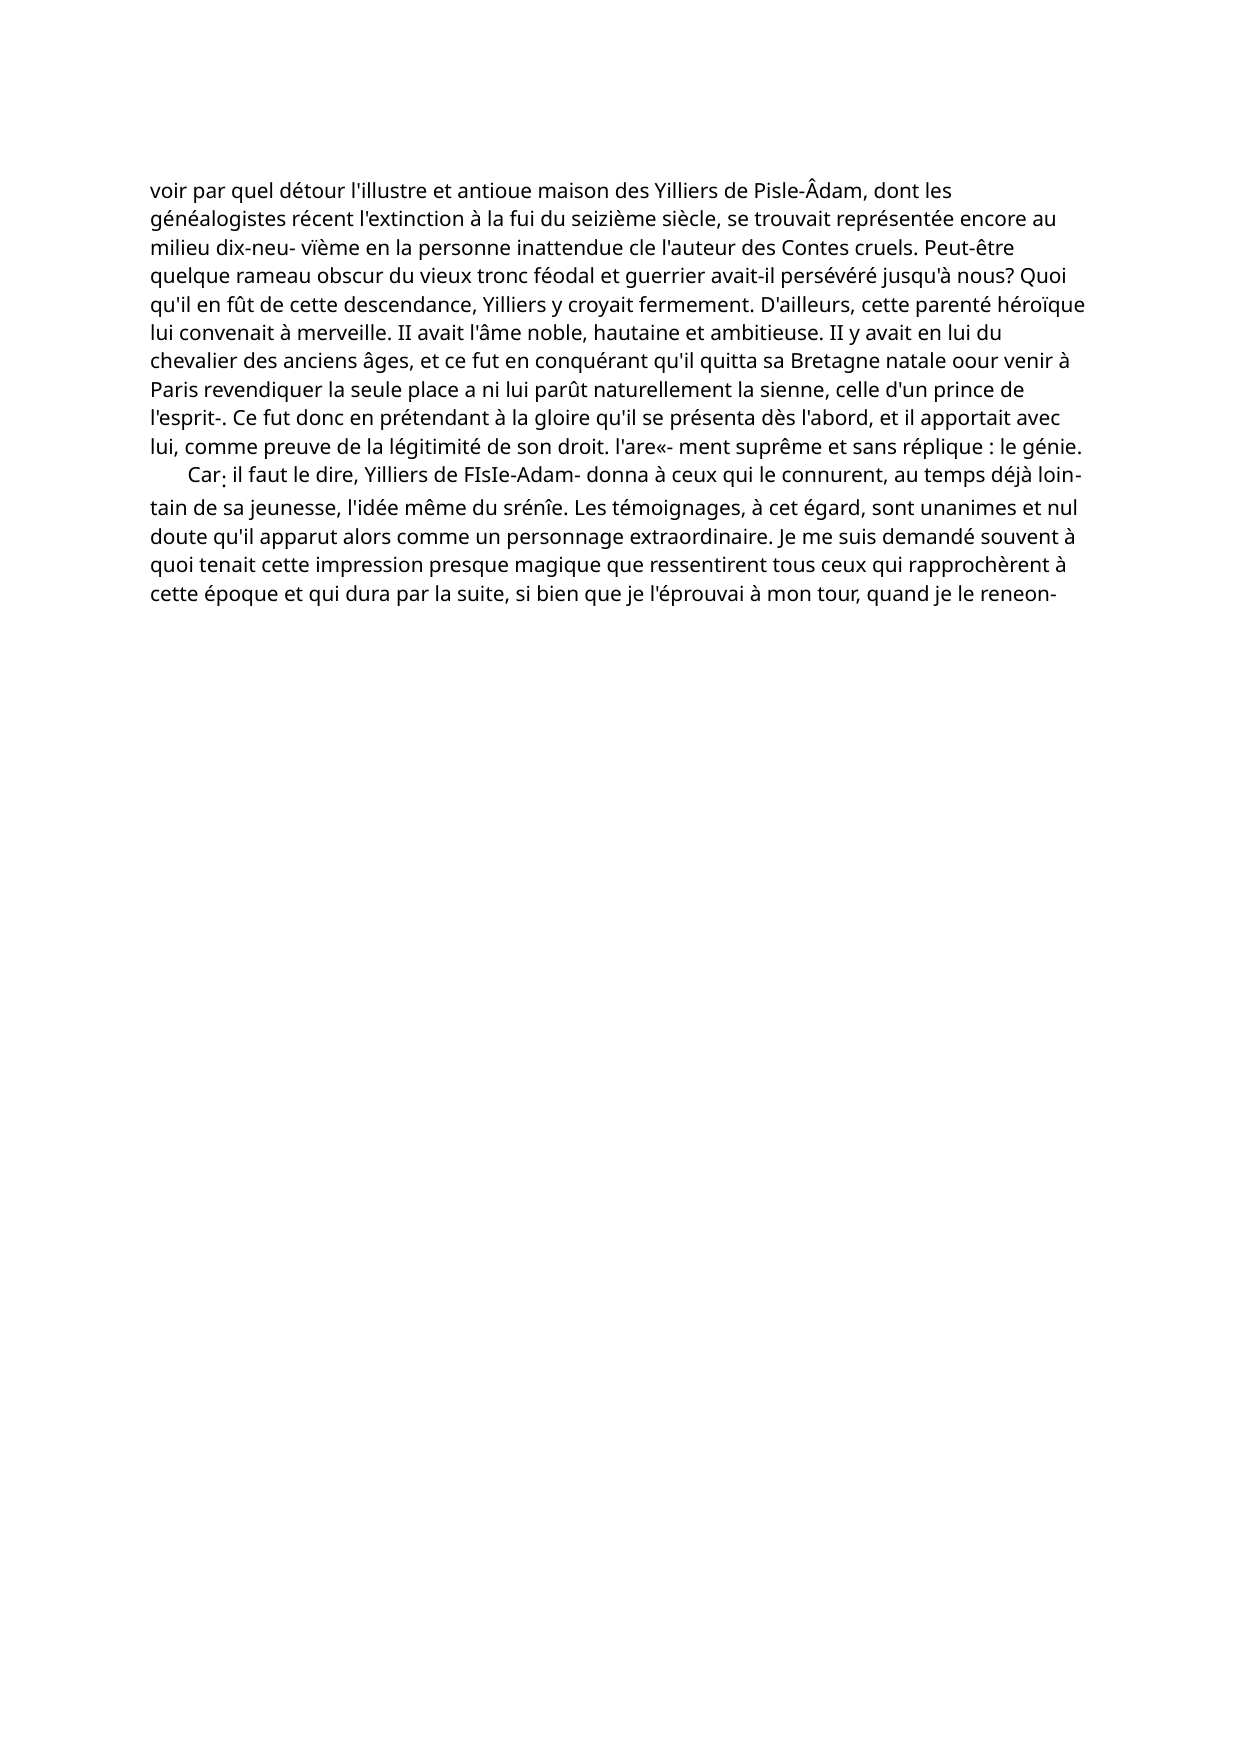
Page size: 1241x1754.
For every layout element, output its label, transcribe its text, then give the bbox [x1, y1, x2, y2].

text Car: il faut le dire, Yilliers de FIsIe-Adam- donna à ceux qui le connurent, au temps déjà loin­tain de sa jeunesse, l'idée même du srénîe. Les témoignages, à cet égard, sont unanimes et nul doute qu'il apparut alors comme un personnage extraordinaire. Je me suis demandé souvent à quoi tenait cette impression presque magique que ressentirent tous ceux qui rapprochèrent à cette époque et qui dura par la suite, si bien que je l'éprouvai à mon tour, quand je le reneon- [150, 460, 1090, 607]
text voir par quel détour l'illustre et antioue maison des Yilliers de Pisle-Âdam, dont les généalogistes ré­cent l'extinction à la fui du seizième siècle, se trouvait représentée encore au milieu dix-neu- vïème en la personne inattendue cle l'auteur des Contes cruels. Peut-être quelque rameau obscur du vieux tronc féodal et guerrier avait-il persévéré jusqu'à nous? Quoi qu'il en fût de cette descen­dance, Yilliers y croyait fermement. D'ailleurs, cette parenté héroïque lui convenait à merveille. II avait l'âme noble, hautaine et ambitieuse. II y avait en lui du chevalier des anciens âges, et ce fut en conquérant qu'il quitta sa Bretagne natale oour venir à Paris revendiquer la seule place a ni lui parût naturellement la sienne, celle d'un prince de l'esprit-. Ce fut donc en prétendant à la gloire qu'il se présenta dès l'abord, et il apportait avec lui, comme preuve de la légitimité de son droit. l'are«- ment suprême et sans réplique : le génie. [150, 176, 1090, 460]
